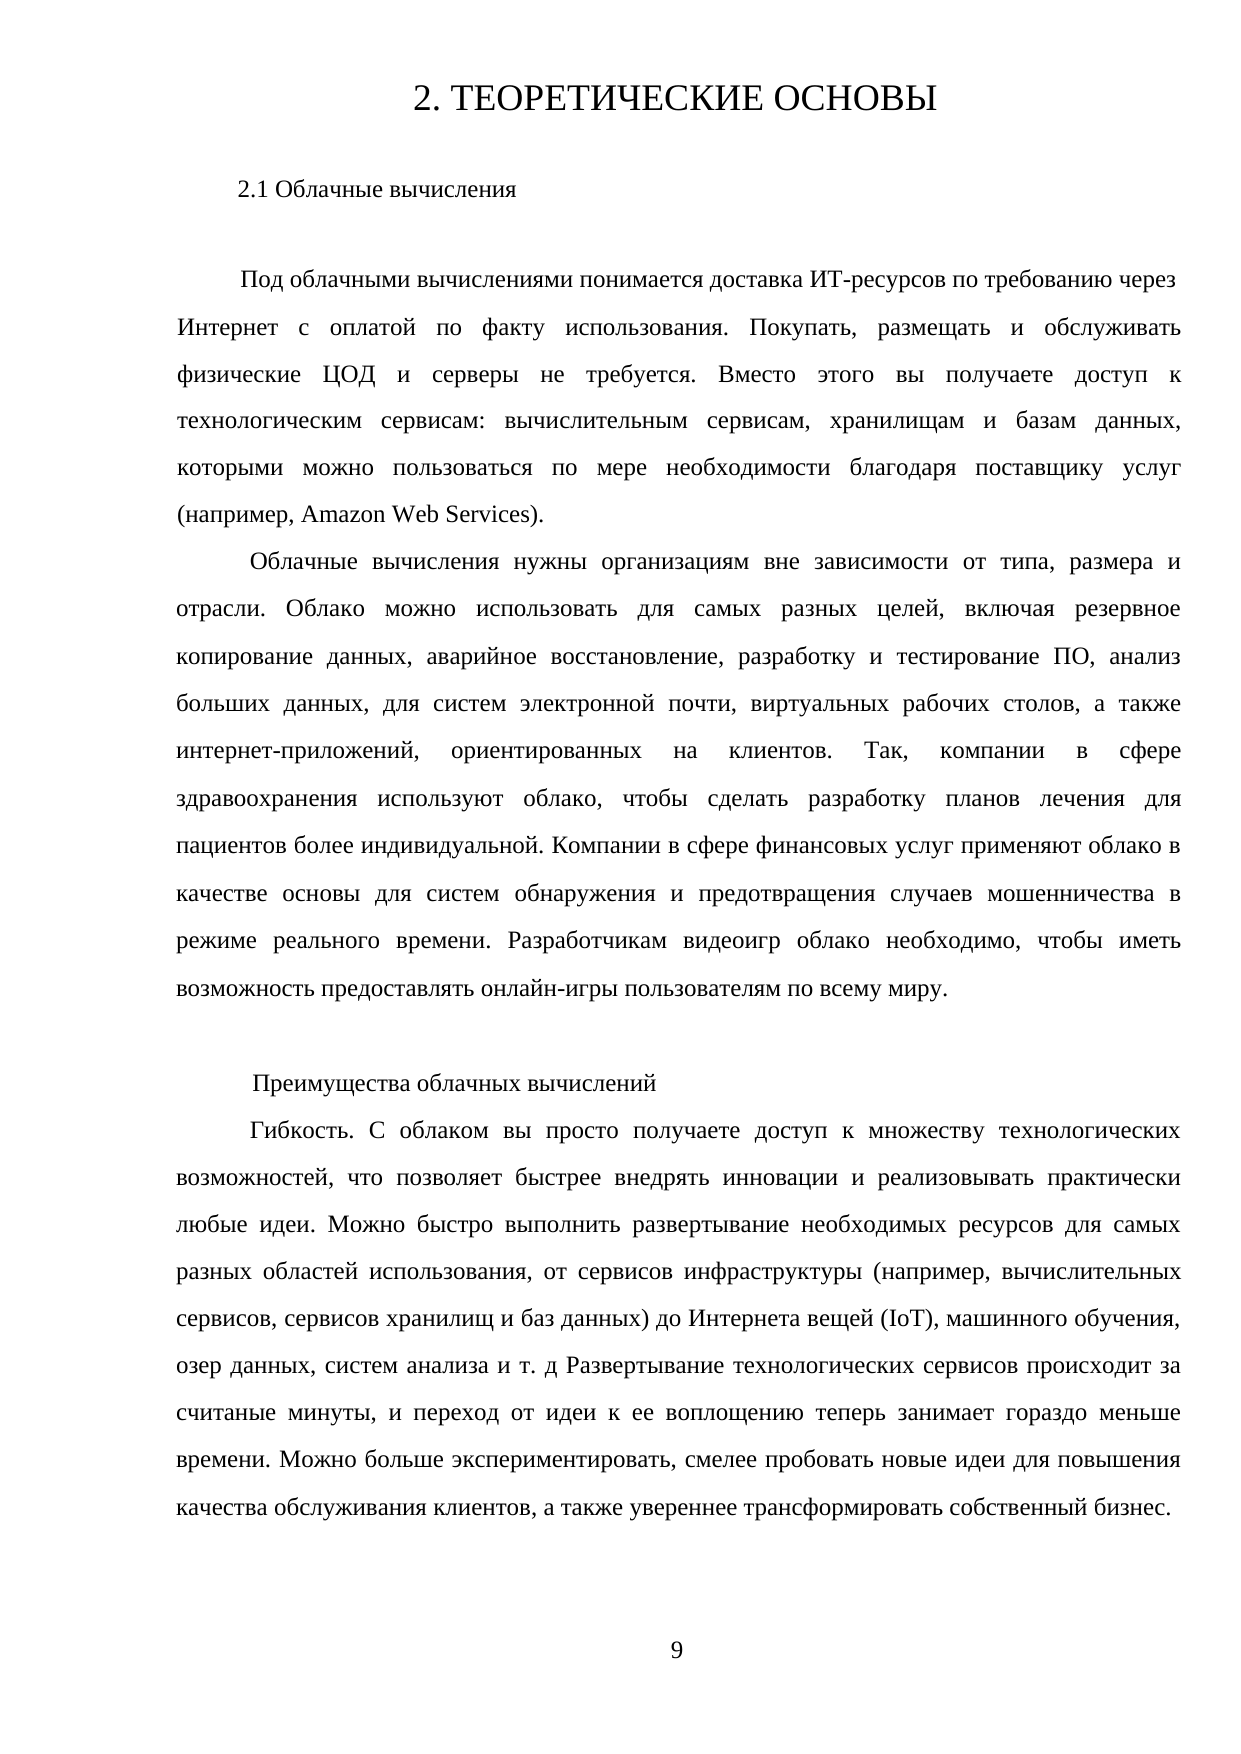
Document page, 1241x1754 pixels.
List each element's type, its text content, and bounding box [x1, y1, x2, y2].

text Преимущества облачных вычислений [252, 1068, 1182, 1096]
text 2.1 Облачные вычисления [237, 174, 1182, 203]
text Гибкость. С облаком вы просто получаете доступ к множеству технологических возможностей, что позволяет быстрее внедрять инновации и реализовывать практически любые идеи. Можно быстро выполнить развертывание необходимых ресурсов для самых разных областей использования, от сервисов инфраструктуры (например, вычислительных сервисов, сервисов хранилищ и баз данных) до Интернета вещей (IoT), машинного обучения, озер данных, систем анализа и т. д Развертывание технологических сервисов происходит за считаные минуты, и переход от идеи к ее воплощению теперь занимает гораздо меньше времени. Можно больше экспериментировать, смелее пробовать новые идеи для повышения качества обслуживания клиентов, а также увереннее трансформировать собственный бизнес. [176, 1115, 1182, 1520]
text Интернет с оплатой по факту использования. Покупать, размещать и обслуживать физические ЦОД и серверы не требуется. Вместо этого вы получаете доступ к технологическим сервисам: вычислительным сервисам, хранилищам и базам данных, которыми можно пользоваться по мере необходимости благодаря поставщику услуг (например, Amazon Web Services). [177, 312, 1182, 528]
text Облачные вычисления нужны организациям вне зависимости от типа, размера и отрасли. Облако можно использовать для самых разных целей, включая резервное копирование данных, аварийное восстановление, разработку и тестирование ПО, анализ больших данных, для систем электронной почти, виртуальных рабочих столов, а также интернет-приложений, ориентированных на клиентов. Так, компании в сфере здравоохранения используют облако, чтобы сделать разработку планов лечения для пациентов более индивидуальной. Компании в сфере финансовых услуг применяют облако в качестве основы для систем обнаружения и предотвращения случаев мошенничества в режиме реального времени. Разработчикам видеоигр облако необходимо, чтобы иметь возможность предоставлять онлайн-игры пользователям по всему миру. [176, 546, 1182, 1001]
text Под облачными вычислениями понимается доставка ИТ-ресурсов по требованию через [178, 264, 1182, 293]
subtitle 2. ТЕОРЕТИЧЕСКИЕ ОСНОВЫ [266, 75, 1093, 118]
